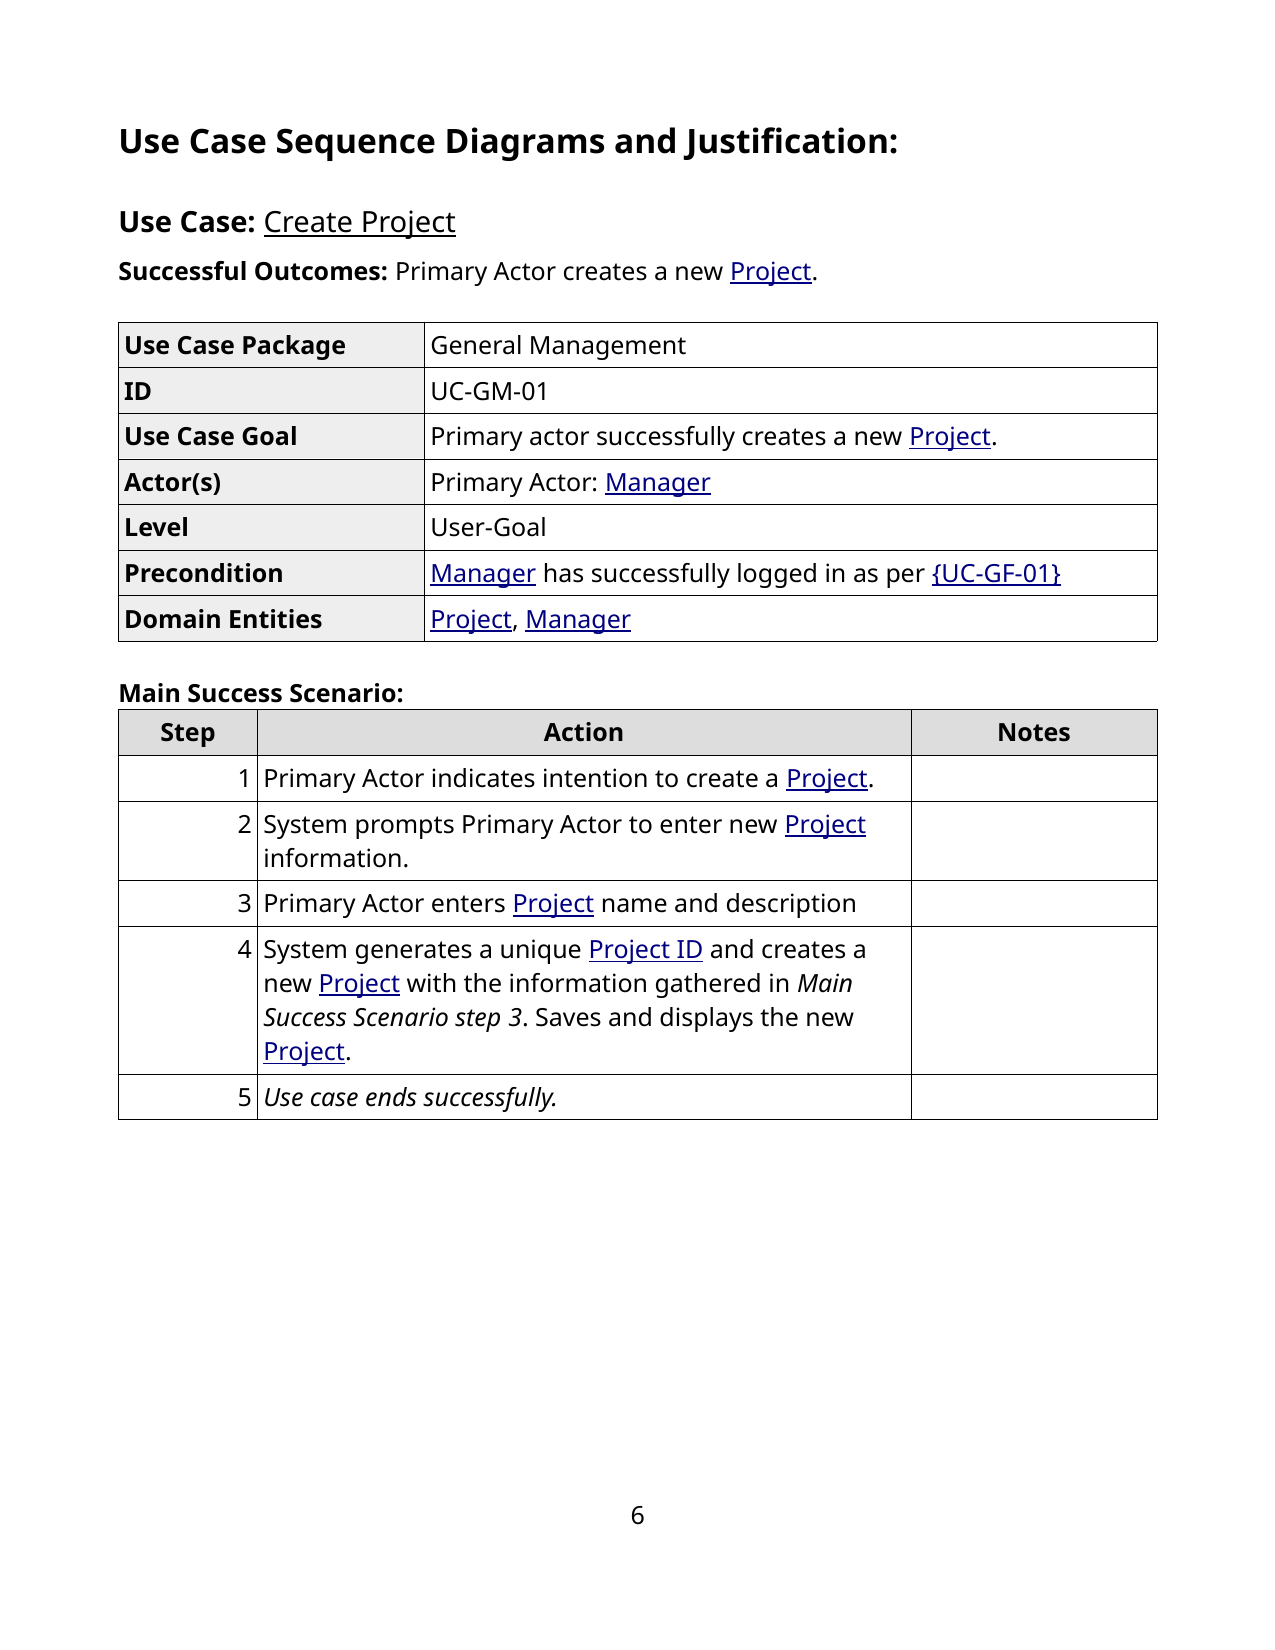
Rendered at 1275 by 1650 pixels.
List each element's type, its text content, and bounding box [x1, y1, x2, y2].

table_cell Precondition [119, 551, 424, 595]
table_cell 4 [119, 927, 257, 1074]
table_cell Primary Actor: Manager [425, 460, 1157, 504]
table_cell [912, 802, 1157, 880]
table_header General Management [425, 323, 1157, 367]
table_cell 3 [119, 881, 257, 926]
table_cell [912, 756, 1157, 801]
table_cell System prompts Primary Actor to enter new Project information. [258, 802, 911, 880]
table_cell Project, Manager [425, 596, 1157, 641]
table_cell Manager has successfully logged in as per {UC-GF-01} [425, 551, 1157, 595]
table_cell ID [119, 368, 424, 413]
table_cell [912, 1075, 1157, 1119]
table_cell System generates a unique Project ID and creates a new Project with the information gathered in Main Success Scenario step 3. Saves and displays the new Project. [258, 927, 911, 1074]
table_header Step [119, 710, 257, 755]
table_cell User-Goal [425, 505, 1157, 550]
subtitle Use Case Sequence Diagrams and Justification: [118, 118, 1157, 164]
table_cell Actor(s) [119, 460, 424, 504]
table_cell 1 [119, 756, 257, 801]
table_cell 2 [119, 802, 257, 880]
table_header Notes [912, 710, 1157, 755]
table_cell Level [119, 505, 424, 550]
table_cell [912, 927, 1157, 1074]
table_cell Domain Entities [119, 596, 424, 641]
table_cell 5 [119, 1075, 257, 1119]
table_header Use Case Package [119, 323, 424, 367]
table_cell Primary Actor indicates intention to create a Project. [258, 756, 911, 801]
table_cell Use Case Goal [119, 414, 424, 458]
table_cell Primary Actor enters Project name and description [258, 881, 911, 926]
text Main Success Scenario: [118, 675, 1157, 709]
table_cell Primary actor successfully creates a new Project. [425, 414, 1157, 458]
table_cell Use case ends successfully. [258, 1075, 911, 1119]
subtitle Use Case: Create Project [118, 201, 1157, 241]
table_cell [912, 881, 1157, 926]
table_header Action [258, 710, 911, 755]
table_cell UC-GM-01 [425, 368, 1157, 413]
text Successful Outcomes: Primary Actor creates a new Project. [118, 253, 1157, 288]
